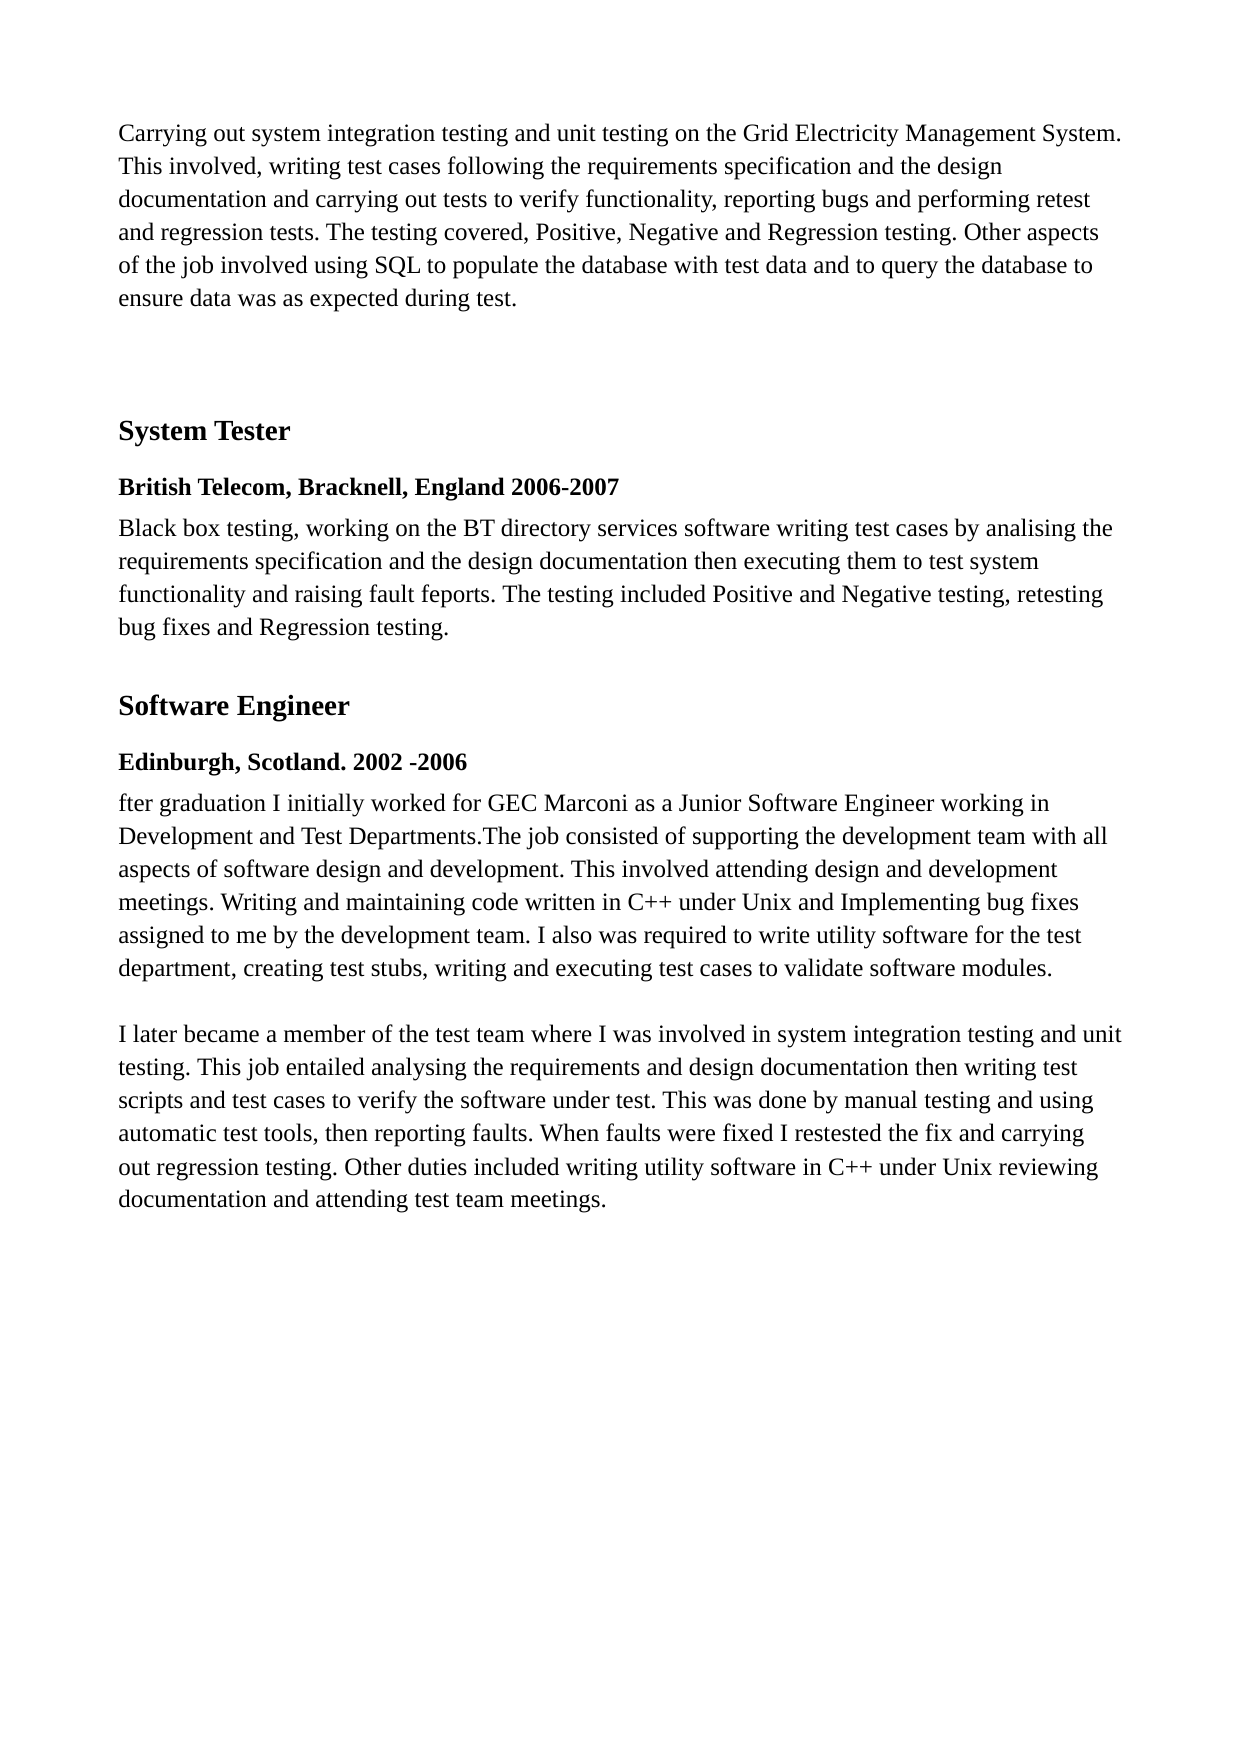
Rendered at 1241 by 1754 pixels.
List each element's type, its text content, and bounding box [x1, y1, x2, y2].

text I later became a member of the test team where I was involved in system integration testing and unit testing. This job entailed analysing the requirements and design documentation then writing test scripts and test cases to verify the software under test. This was done by manual testing and using automatic test tools, then reporting faults. When faults were fixed I restested the fix and carrying out regression testing. Other duties included writing utility software in C++ under Unix reviewing documentation and attending test team meetings. [118, 1019, 1122, 1213]
text Black box testing, working on the BT directory services software writing test cases by analising the requirements specification and the design documentation then executing them to test system functionality and raising fault feports. The testing included Positive and Negative testing, retesting bug fixes and Regression testing. [118, 513, 1122, 641]
subtitle System Tester [118, 413, 1122, 447]
text Carrying out system integration testing and unit testing on the Grid Electricity Management System. This involved, writing test cases following the requirements specification and the design documentation and carrying out tests to verify functionality, reporting bugs and performing retest and regression tests. The testing covered, Positive, Negative and Regression testing. Other aspects of the job involved using SQL to populate the database with test data and to query the database to ensure data was as expected during test. [118, 118, 1122, 312]
subtitle British Telecom, Bracknell, England 2006-2007 [118, 472, 1122, 501]
subtitle Software Engineer [118, 688, 1122, 722]
subtitle Edinburgh, Scotland. 2002 -2006 [118, 747, 1122, 776]
text fter graduation I initially worked for GEC Marconi as a Junior Software Engineer working in Development and Test Departments.The job consisted of supporting the development team with all aspects of software design and development. This involved attending design and development meetings. Writing and maintaining code written in C++ under Unix and Implementing bug fixes assigned to me by the development team. I also was required to write utility software for the test department, creating test stubs, writing and executing test cases to validate software modules. [118, 788, 1122, 982]
